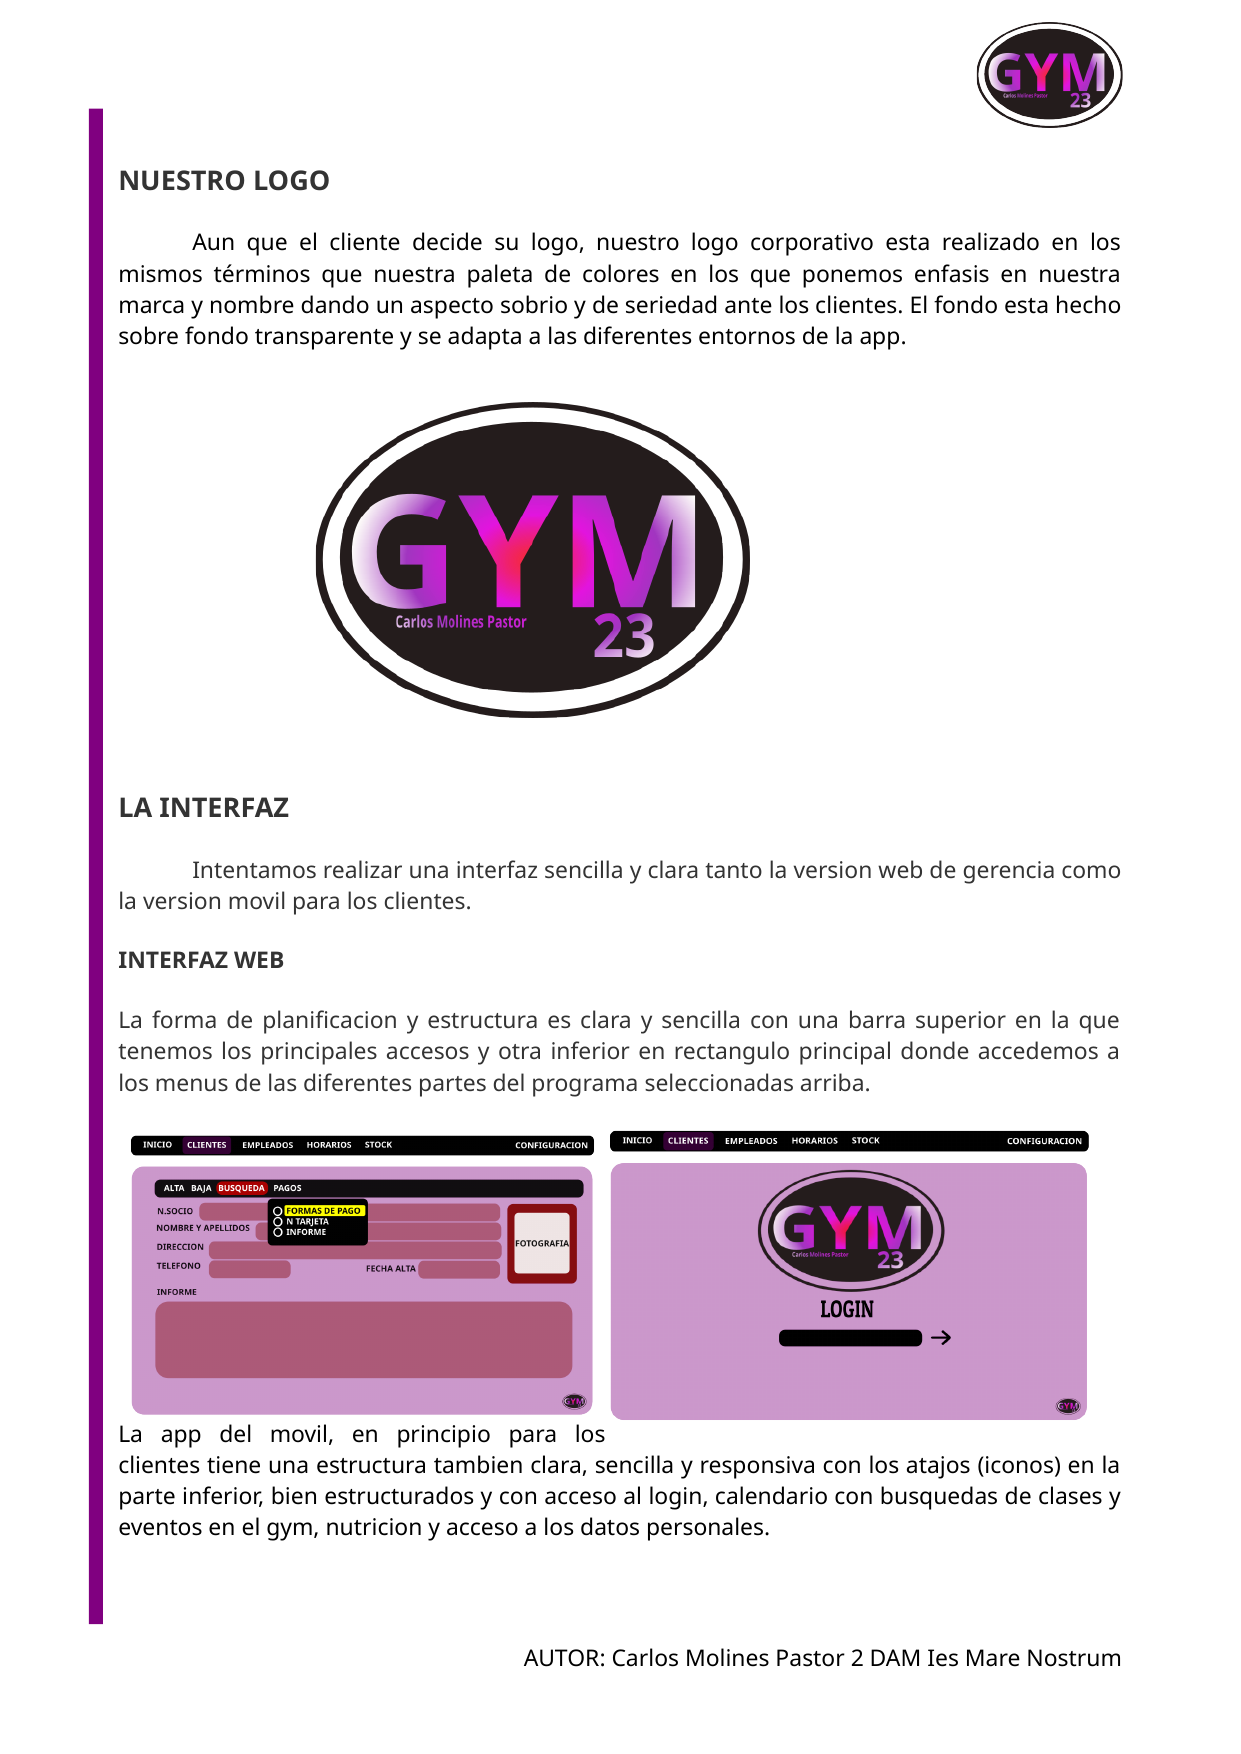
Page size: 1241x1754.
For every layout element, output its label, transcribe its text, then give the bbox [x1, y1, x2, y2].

text LA INTERFAZ [118, 788, 1122, 825]
text La forma de planificacion y estructura es clara y sencilla con una barra superior en la que tenemos los principales accesos y otra inferior en rectangulo principal donde accedemos a los menus de las diferentes partes del programa seleccionadas arriba. [118, 1004, 1122, 1098]
text Aun que el cliente decide su logo, nuestro logo corporativo esta realizado en los mismos términos que nuestra paleta de colores en los que ponemos enfasis en nuestra marca y nombre dando un aspecto sobrio y de seriedad ante los clientes. El fondo esta hecho sobre fondo transparente y se adapta a las diferentes entornos de la app. [118, 226, 1122, 351]
picture [315, 402, 750, 718]
picture [123, 1129, 269, 1418]
text Intentamos realizar una interfaz sencilla y clara tanto la version web de gerencia como la version movil para los clientes. [118, 854, 1122, 916]
text INTERFAZ WEB [118, 944, 1122, 976]
picture [606, 1128, 1089, 1422]
text La app del movil, en principio para los clientes tiene una estructura tambien clara, sencilla y responsiva con los atajos (iconos) en la parte inferior, bien estructurados y con acceso al login, calendario con busquedas de clases y eventos en el gym, nutricion y acceso a los datos personales. [118, 1183, 1122, 1542]
text NUESTRO LOGO [118, 161, 1122, 198]
picture [976, 22, 1123, 128]
